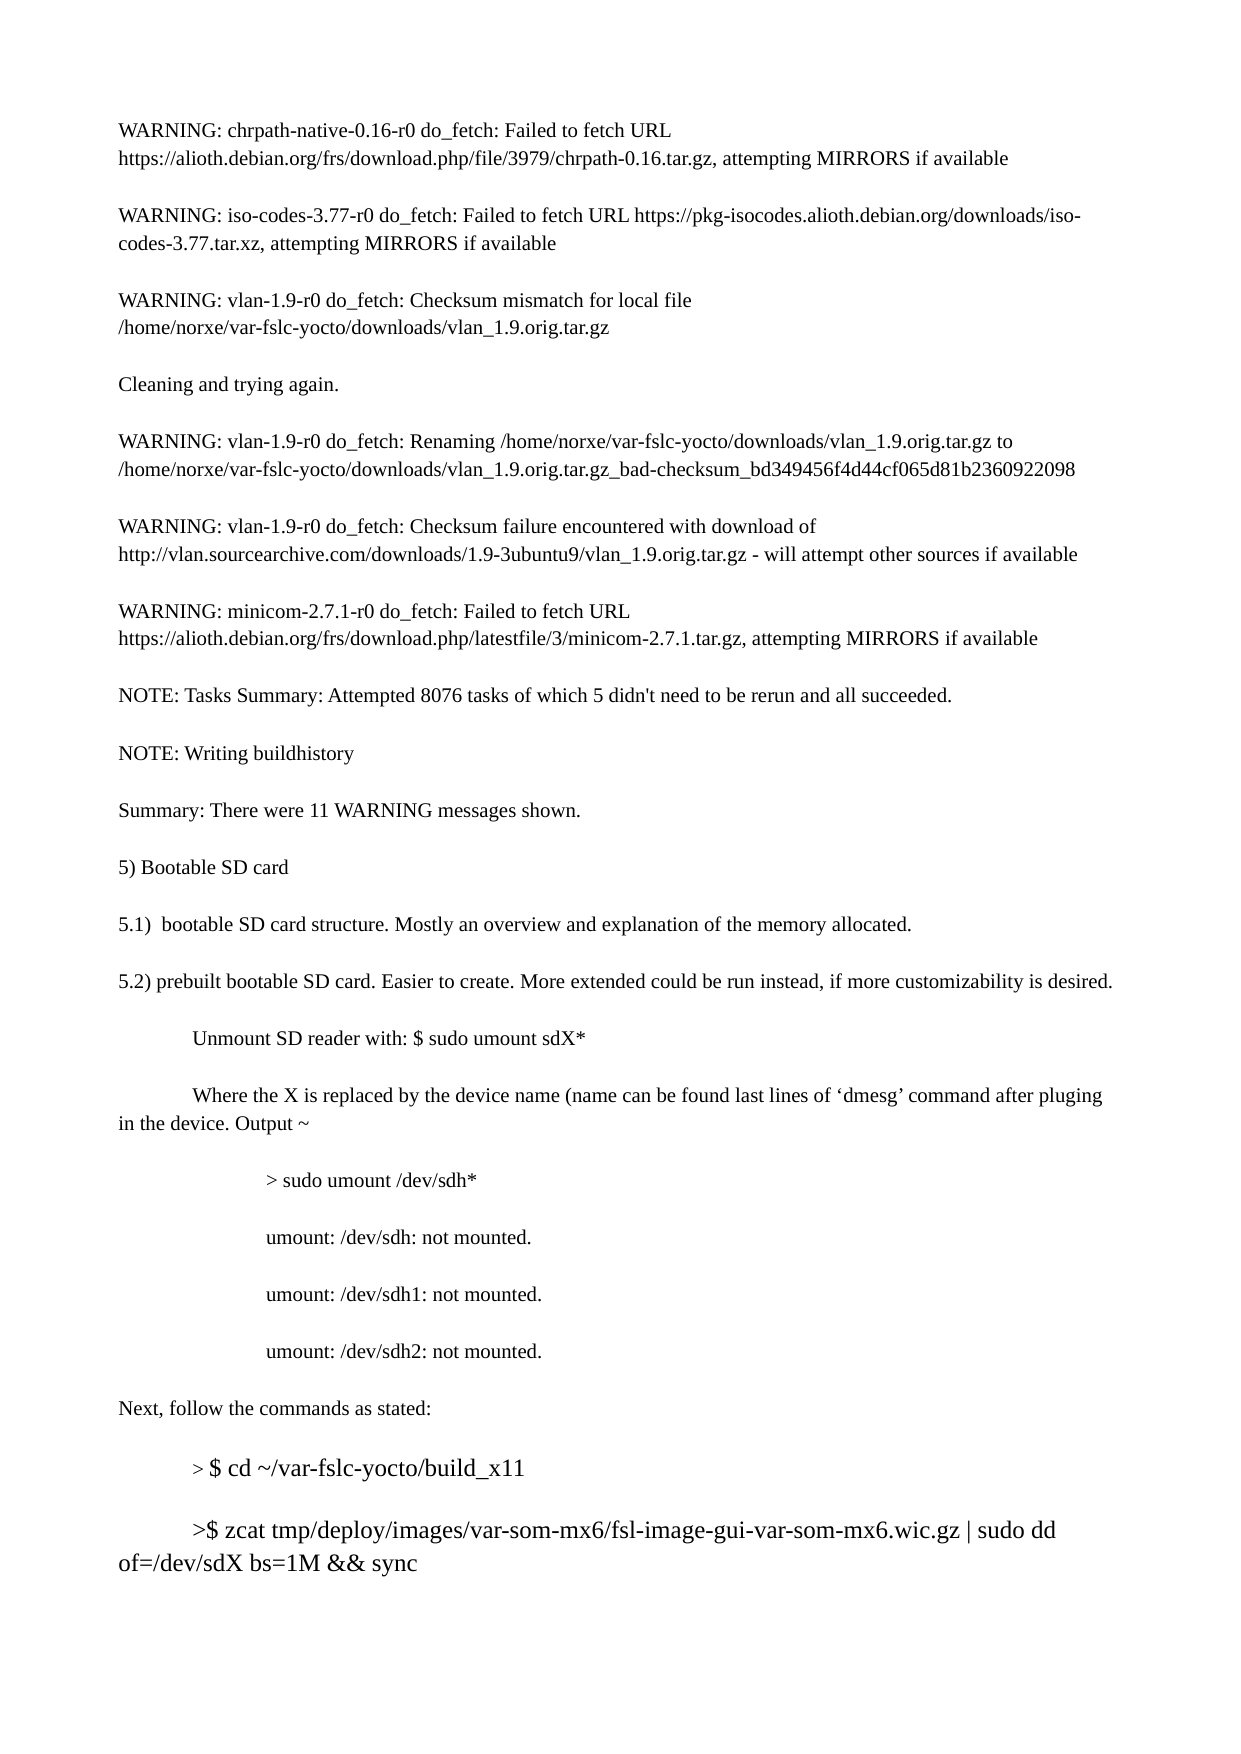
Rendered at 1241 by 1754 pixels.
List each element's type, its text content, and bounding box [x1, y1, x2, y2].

text WARNING: minicom-2.7.1-r0 do_fetch: Failed to fetch URL https://alioth.debian.org/frs/download.php/latestfile/3/minicom-2.7.1.tar.gz, attempting MIRRORS if available [118, 599, 1122, 650]
text Unmount SD reader with: $ sudo umount sdX* [118, 1026, 1122, 1050]
text WARNING: vlan-1.9-r0 do_fetch: Checksum failure encountered with download of http://vlan.sourcearchive.com/downloads/1.9-3ubuntu9/vlan_1.9.orig.tar.gz - will attempt other sources if available [118, 514, 1122, 566]
text WARNING: vlan-1.9-r0 do_fetch: Renaming /home/norxe/var-fslc-yocto/downloads/vlan_1.9.orig.tar.gz to /home/norxe/var-fslc-yocto/downloads/vlan_1.9.orig.tar.gz_bad-checksum_bd349456f4d44cf065d81b2360922098 [118, 429, 1122, 481]
text >$ zcat tmp/deploy/images/var-som-mx6/fsl-image-gui-var-som-mx6.wic.gz | sudo dd of=/dev/sdX bs=1M && sync [118, 1516, 1122, 1577]
text umount: /dev/sdh1: not mounted. [118, 1282, 1122, 1306]
text NOTE: Tasks Summary: Attempted 8076 tasks of which 5 didn't need to be rerun and all succeeded. [118, 683, 1122, 707]
text Where the X is replaced by the device name (name can be found last lines of ‘dmesg’ command after pluging in the device. Output ~ [118, 1083, 1122, 1134]
text > sudo umount /dev/sdh* [118, 1168, 1122, 1192]
text WARNING: chrpath-native-0.16-r0 do_fetch: Failed to fetch URL https://alioth.debian.org/frs/download.php/file/3979/chrpath-0.16.tar.gz, attempting MIRRORS if available [118, 118, 1122, 170]
text Next, follow the commands as stated: [118, 1396, 1122, 1420]
text Summary: There were 11 WARNING messages shown. [118, 797, 1122, 822]
text umount: /dev/sdh: not mounted. [118, 1225, 1122, 1249]
text 5) Bootable SD card [118, 854, 1122, 879]
text Cleaning and trying again. [118, 372, 1122, 396]
text NOTE: Writing buildhistory [118, 740, 1122, 764]
text WARNING: iso-codes-3.77-r0 do_fetch: Failed to fetch URL https://pkg-isocodes.alioth.debian.org/downloads/iso-codes-3.77.tar.xz, attempting MIRRORS if available [118, 203, 1122, 254]
text 5.1) bootable SD card structure. Mostly an overview and explanation of the memory allocated. [118, 912, 1122, 936]
text 5.2) prebuilt bootable SD card. Easier to create. More extended could be run instead, if more customizability is desired. [118, 969, 1122, 993]
text WARNING: vlan-1.9-r0 do_fetch: Checksum mismatch for local file /home/norxe/var-fslc-yocto/downloads/vlan_1.9.orig.tar.gz [118, 287, 1122, 339]
text umount: /dev/sdh2: not mounted. [118, 1339, 1122, 1363]
text > $ cd ~/var-fslc-yocto/build_x11 [118, 1453, 1122, 1482]
